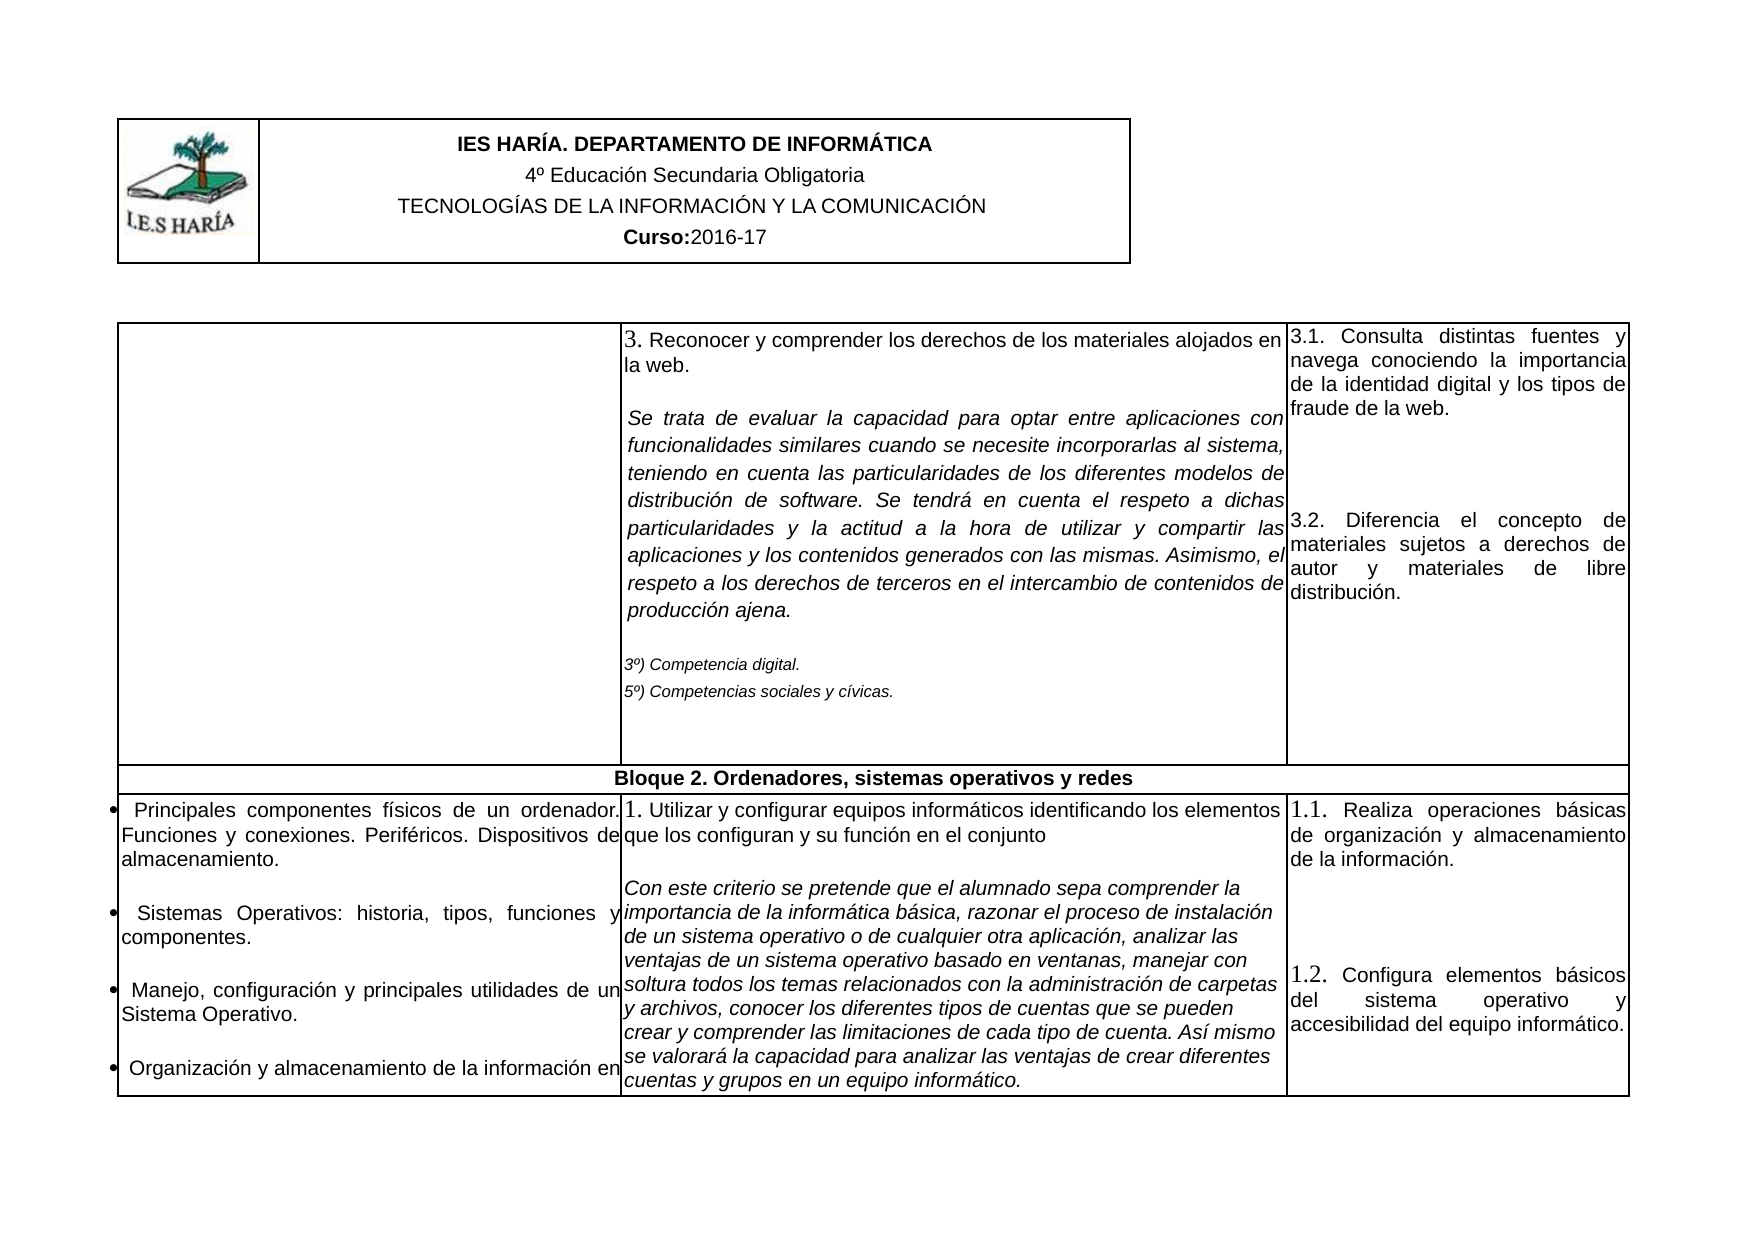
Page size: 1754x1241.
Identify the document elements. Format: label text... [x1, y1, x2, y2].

table_cell [1630, 322, 1636, 763]
picture [123, 126, 254, 235]
table_cell 3.1. Consulta distintas fuentes y navega conociendo la importancia de la identidad digital y los tipos de fraude de la web. 3.2. Diferencia el concepto de materiales sujetos a derechos de autor y materiales de libre distribución. [1288, 324, 1628, 763]
table_cell · Entornos virtuales: definición, su influencia en la sociedad y hábitos de uso. · Seguridad en los entornos virtuales: uso correcto de datos personales y contraseñas seguras. · Identidad digital: DNIe y/o DNIe con NFC. Suplantación de la identidad en la red, delitos y fraudes. · Ley de la Propiedad Intelectual. Intercambio y publicación de contenido legal. · Acceso, descarga e intercambio de programas e información: distribución de software y su propiedad, materiales sujetos a derechos de autor y materiales de libre distribución alojados en la web. [119, 324, 620, 763]
table_cell · Principales componentes físicos de un ordenador. Funciones y conexiones. Periféricos. Dispositivos de almacenamiento. · Sistemas Operativos: historia, tipos, funciones y componentes. · Manejo, configuración y principales utilidades de un Sistema Operativo. · Organización y almacenamiento de la información en un Sistema Operativo. · Definición y tipos de redes de ordenadores. · Conexiones de redes cableadas: dispositivos físicos, función y conexiones. · Protocolos de comunicación entre equipos. · Compartir recursos en la red. · Redes inalámbricas. · Dispositivos móviles: Sistemas operativos, aplicaciones e interconexión entre móviles. [119, 795, 620, 1094]
table_cell Bloque 2. Ordenadores, sistemas operativos y redes [119, 766, 1628, 792]
table_cell [1630, 764, 1636, 792]
table_cell 3. Reconocer y comprender los derechos de los materiales alojados en la web. Se trata de evaluar la capacidad para optar entre aplicaciones con funcionalidades similares cuando se necesite incorporarlas al sistema, teniendo en cuenta las particularidades de los diferentes modelos de distribución de software. Se tendrá en cuenta el respeto a dichas particularidades y la actitud a la hora de utilizar y compartir las aplicaciones y los contenidos generados con las mismas. Asimismo, el respeto a los derechos de terceros en el intercambio de contenidos de producción ajena. 3º) Competencia digital. 5º) Competencias sociales y cívicas. [622, 324, 1286, 763]
table_cell 1. Utilizar y configurar equipos informáticos identificando los elementos que los configuran y su función en el conjunto Con este criterio se pretende que el alumnado sepa comprender la importancia de la informática básica, razonar el proceso de instalación de un sistema operativo o de cualquier otra aplicación, analizar las ventajas de un sistema operativo basado en ventanas, manejar con soltura todos los temas relacionados con la administración de carpetas y archivos, conocer los diferentes tipos de cuentas que se pueden crear y comprender las limitaciones de cada tipo de cuenta. Así mismo se valorará la capacidad para analizar las ventajas de crear diferentes cuentas y grupos en un equipo informático. [622, 795, 1286, 1094]
table_cell [1630, 793, 1636, 1094]
table_cell 1.1. Realiza operaciones básicas de organización y almacenamiento de la información. 1.2. Configura elementos básicos del sistema operativo y accesibilidad del equipo informático. [1288, 795, 1628, 1094]
